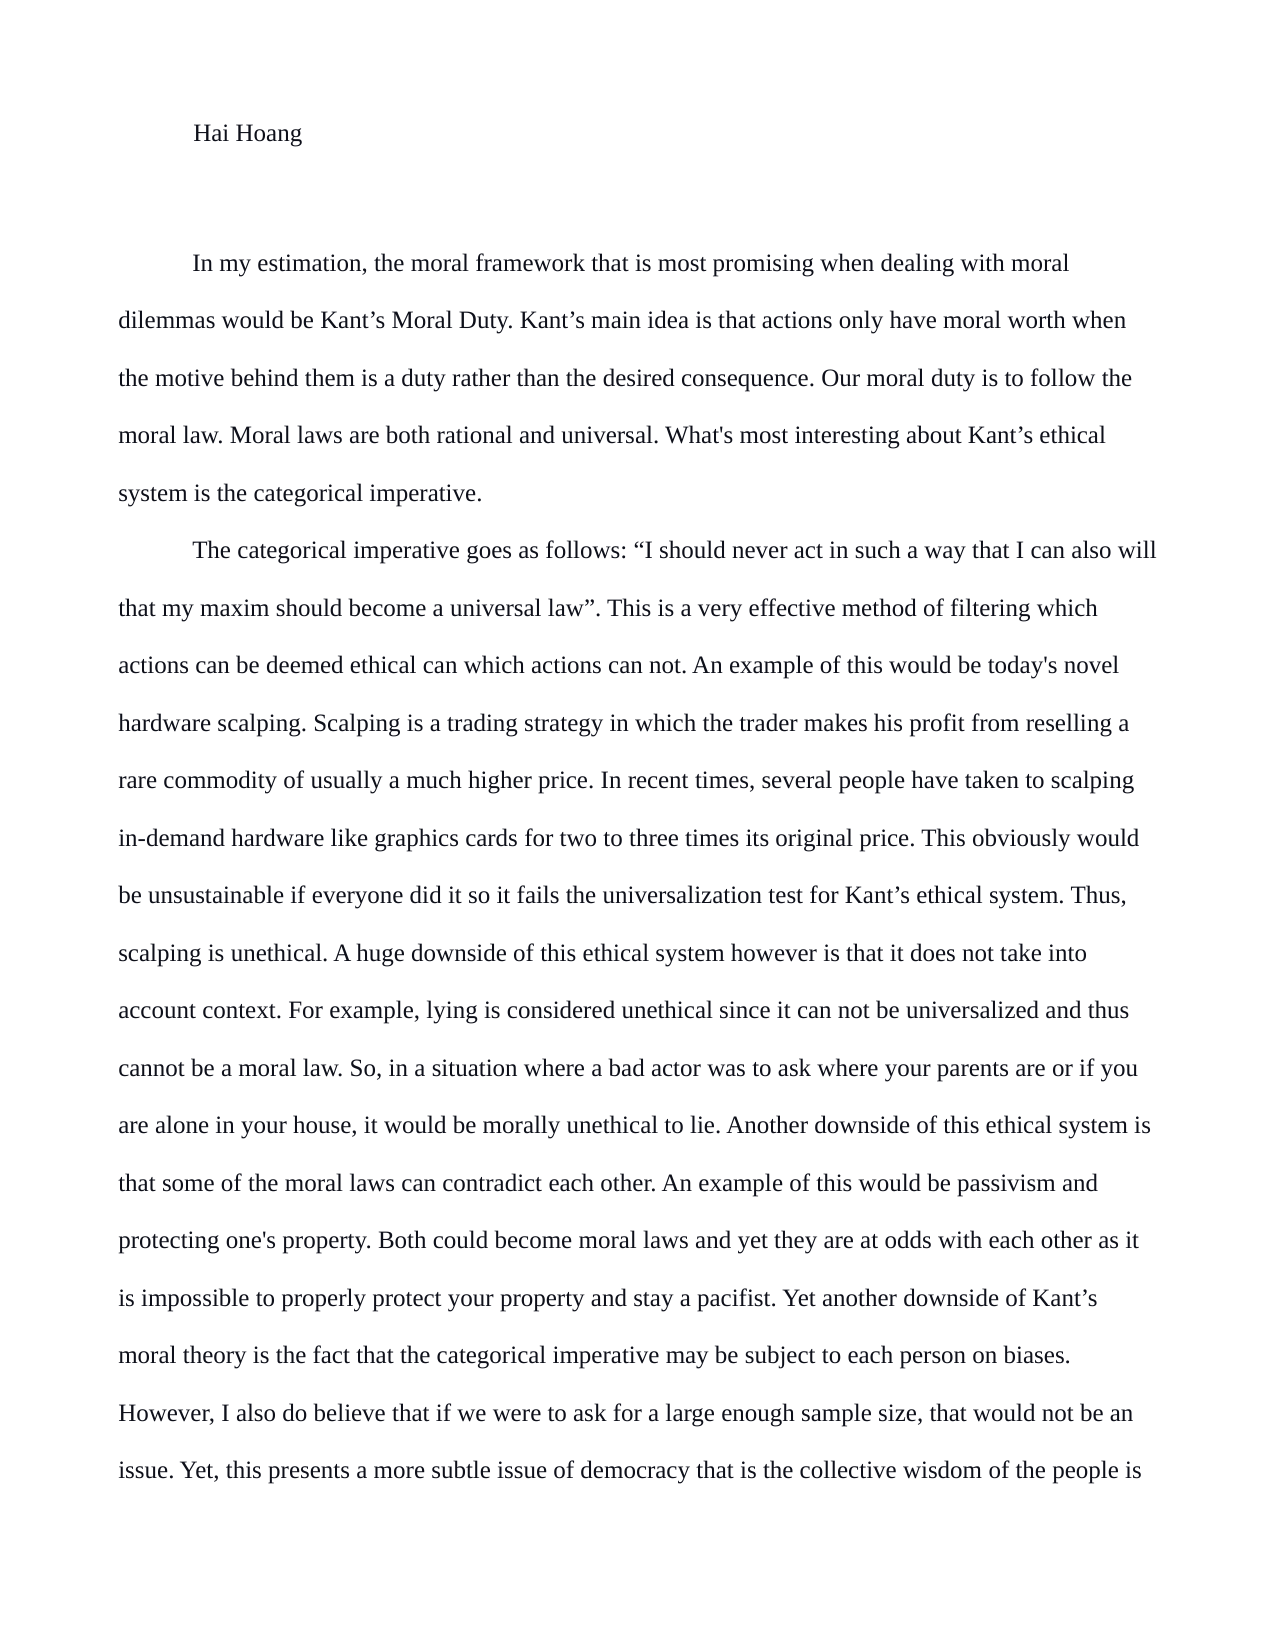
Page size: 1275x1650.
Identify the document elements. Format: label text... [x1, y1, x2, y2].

text In my estimation, the moral framework that is most promising when dealing with moral dilemmas would be Kant’s Moral Duty. Kant’s main idea is that actions only have moral worth when the motive behind them is a duty rather than the desired consequence. Our moral duty is to follow the moral law. Moral laws are both rational and universal. What's most interesting about Kant’s ethical system is the categorical imperative. [118, 248, 1157, 506]
text The categorical imperative goes as follows: “I should never act in such a way that I can also will that my maxim should become a universal law”. This is a very effective method of filtering which actions can be deemed ethical can which actions can not. An example of this would be today's novel hardware scalping. Scalping is a trading strategy in which the trader makes his profit from reselling a rare commodity of usually a much higher price. In recent times, several people have taken to scalping in-demand hardware like graphics cards for two to three times its original price. This obviously would be unsustainable if everyone did it so it fails the universalization test for Kant’s ethical system. Thus, scalping is unethical. A huge downside of this ethical system however is that it does not take into account context. For example, lying is considered unethical since it can not be universalized and thus cannot be a moral law. So, in a situation where a bad actor was to ask where your parents are or if you are alone in your house, it would be morally unethical to lie. Another downside of this ethical system is that some of the moral laws can contradict each other. An example of this would be passivism and protecting one's property. Both could become moral laws and yet they are at odds with each other as it is impossible to properly protect your property and stay a pacifist. Yet another downside of Kant’s moral theory is the fact that the categorical imperative may be subject to each person on biases. However, I also do believe that if we were to ask for a large enough sample size, that would not be an issue. Yet, this presents a more subtle issue of democracy that is the collective wisdom of the people is [118, 535, 1157, 1484]
list Hai Hoang [156, 118, 1157, 147]
